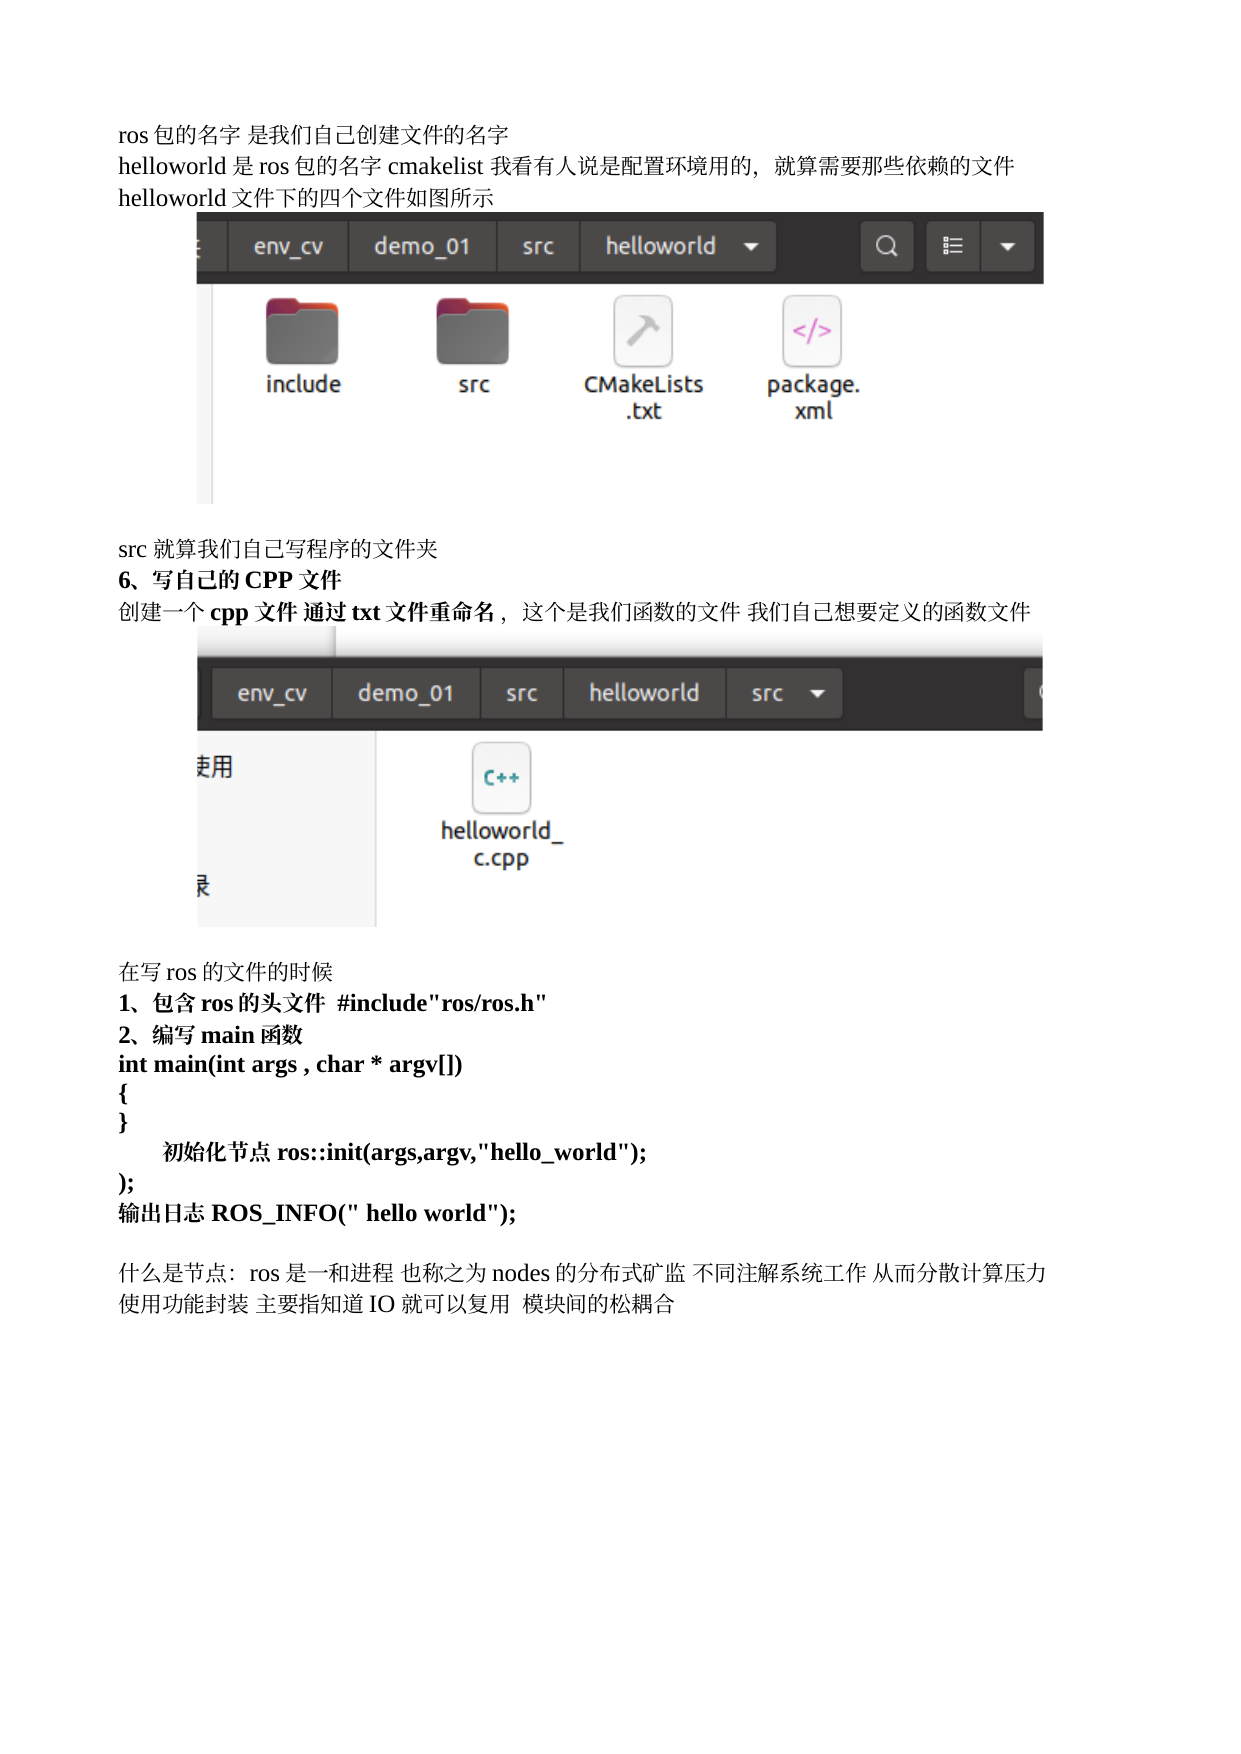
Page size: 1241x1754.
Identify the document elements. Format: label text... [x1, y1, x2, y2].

text 什么是节点：ros是一和进程 也称之为nodes的分布式矿监 不同注解系统工作 从而分散计算压力 [118, 1256, 1122, 1287]
picture [196, 212, 1044, 504]
text } [118, 1107, 1122, 1136]
text src 就算我们自己写程序的文件夹 [118, 532, 1122, 563]
picture [197, 626, 1043, 927]
text int main(int args , char * argv[]) [118, 1049, 1122, 1078]
text ros包的名字 是我们自己创建文件的名字 [118, 118, 1122, 149]
text 初始化节点 ros::init(args,argv,"hello_world"); ); [118, 1136, 1122, 1196]
text 6、写自己的CPP文件 [118, 563, 1122, 595]
text { [118, 1078, 1122, 1107]
text 输出日志 ROS_INFO(" hello world"); [118, 1196, 1122, 1227]
text 使用功能封装 主要指知道IO 就可以复用 模块间的松耦合 [118, 1287, 1122, 1319]
text helloworld文件下的四个文件如图所示 [118, 181, 1122, 212]
text 1、包含ros的头文件 #include"ros/ros.h" [118, 986, 1122, 1018]
text 在写ros的文件的时候 [118, 955, 1122, 986]
text 创建一个cpp文件 通过txt文件重命名 ，这个是我们函数的文件 我们自己想要定义的函数文件 [118, 595, 1122, 626]
text helloworld 是ros包的名字 cmakelist 我看有人说是配置环境用的，就算需要那些依赖的文件 [118, 149, 1122, 181]
text 2、编写main函数 [118, 1018, 1122, 1049]
